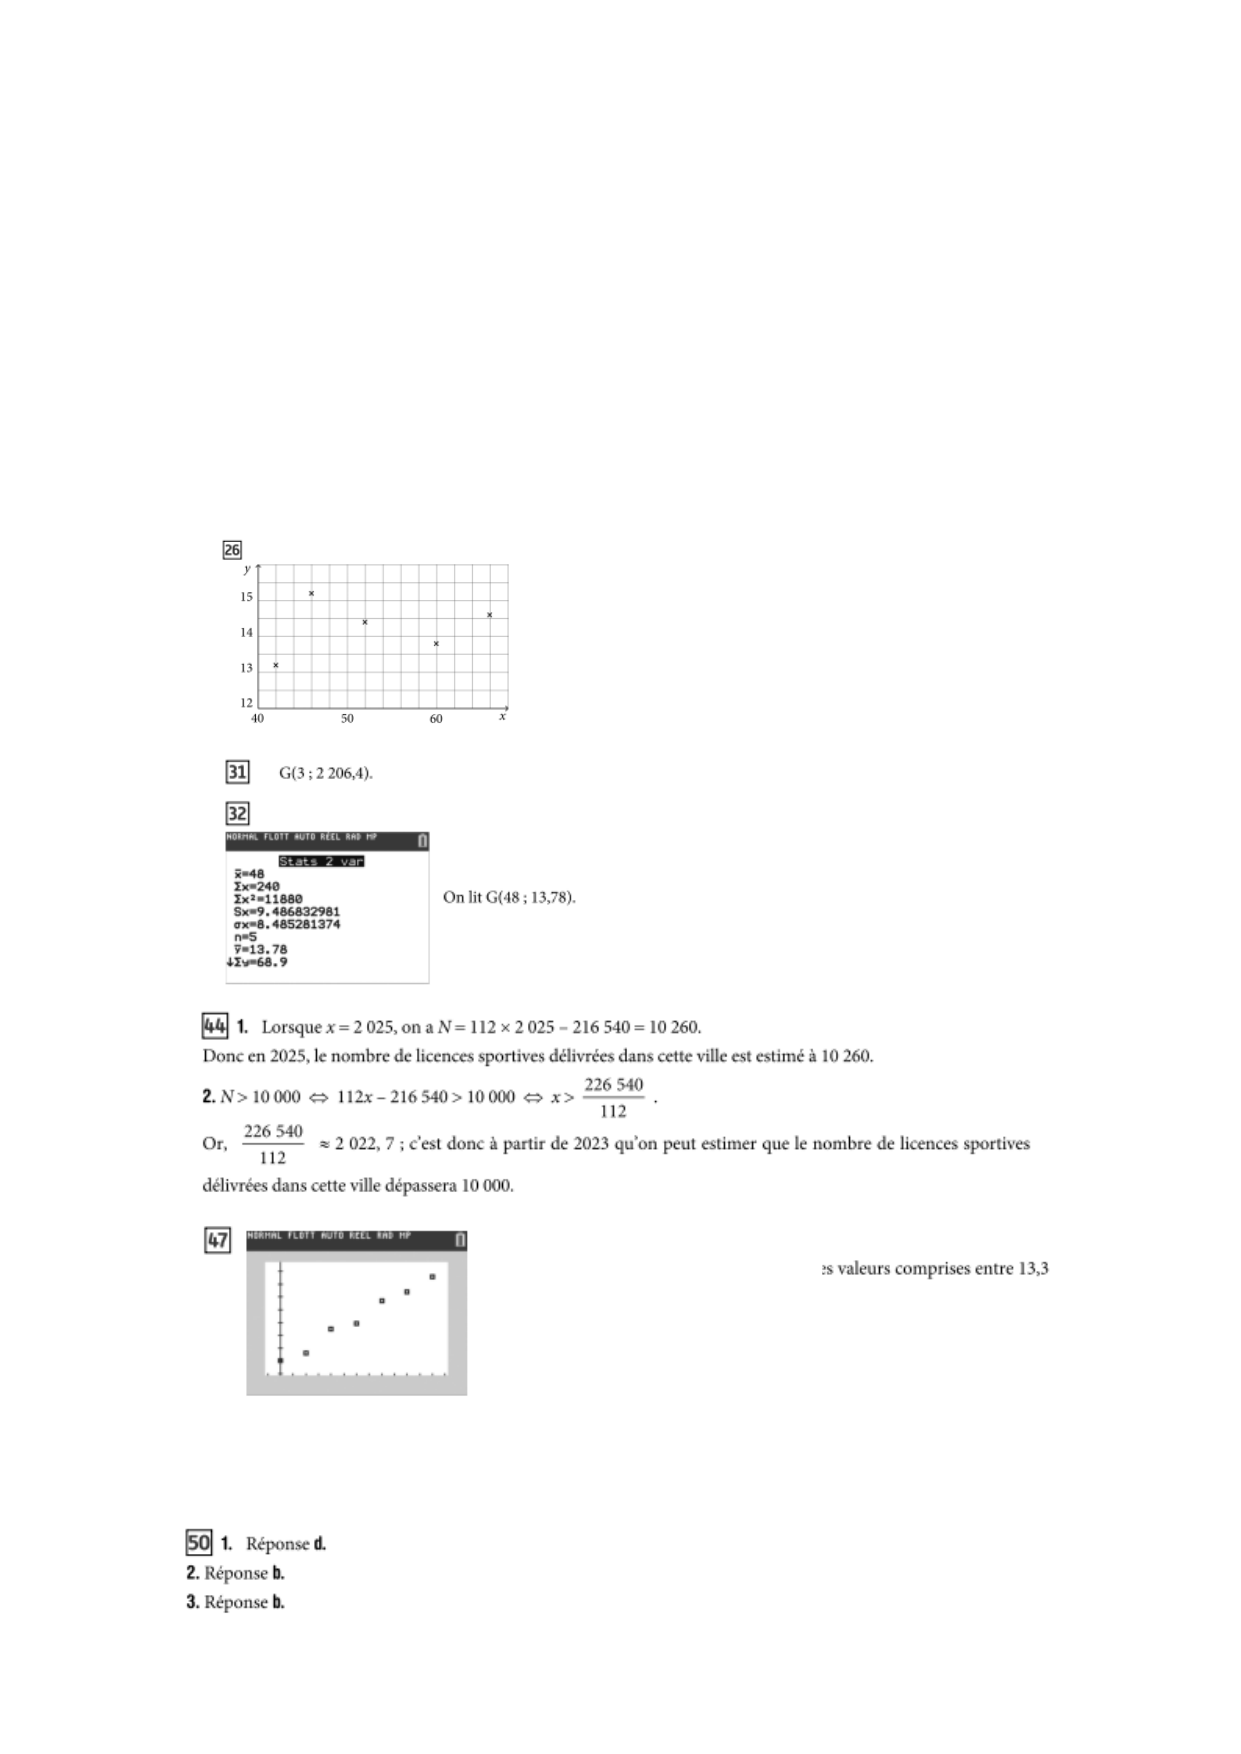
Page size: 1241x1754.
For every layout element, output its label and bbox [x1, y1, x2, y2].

picture [167, 1524, 485, 1632]
picture [171, 744, 1101, 1407]
picture [206, 523, 580, 732]
